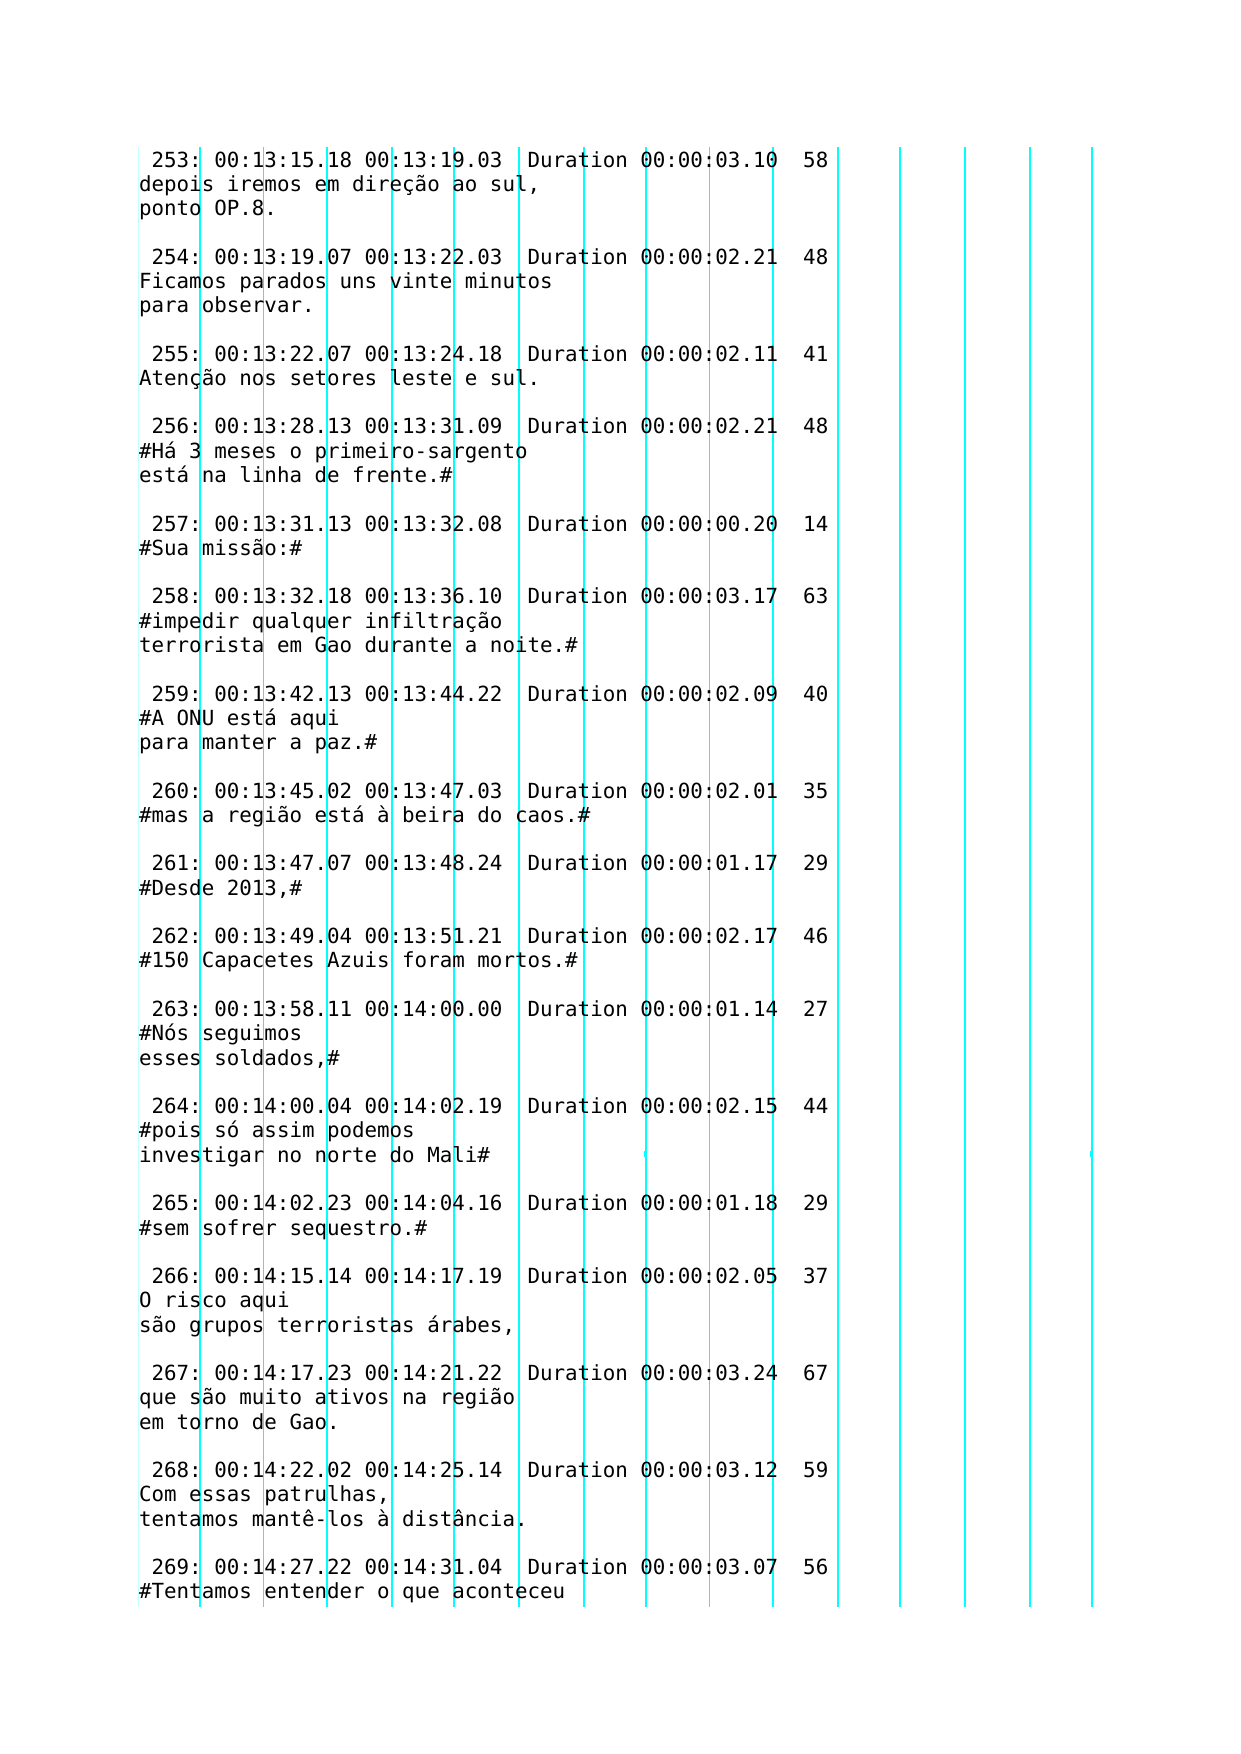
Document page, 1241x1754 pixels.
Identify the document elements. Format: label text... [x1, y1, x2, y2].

text 254: 00:13:19.07 00:13:22.03 Duration 00:00:02.21 48 [139, 245, 1101, 269]
text depois iremos em direção ao sul, [139, 172, 1101, 196]
text 266: 00:14:15.14 00:14:17.19 Duration 00:00:02.05 37 [139, 1264, 1101, 1288]
text 258: 00:13:32.18 00:13:36.10 Duration 00:00:03.17 63 [139, 584, 1101, 609]
text que são muito ativos na região [139, 1385, 1101, 1410]
text 260: 00:13:45.02 00:13:47.03 Duration 00:00:02.01 35 [139, 779, 1101, 803]
text 264: 00:14:00.04 00:14:02.19 Duration 00:00:02.15 44 [139, 1094, 1101, 1118]
text #150 Capacetes Azuis foram mortos.# [139, 948, 1101, 973]
text 259: 00:13:42.13 00:13:44.22 Duration 00:00:02.09 40 [139, 682, 1101, 706]
text investigar no norte do Mali# [139, 1143, 1101, 1167]
text tentamos mantê-los à distância. [139, 1507, 1101, 1531]
text está na linha de frente.# [139, 463, 1101, 487]
text 269: 00:14:27.22 00:14:31.04 Duration 00:00:03.07 56 [139, 1555, 1101, 1579]
text #Desde 2013,# [139, 876, 1101, 900]
text #Nós seguimos [139, 1021, 1101, 1046]
text terrorista em Gao durante a noite.# [139, 633, 1101, 657]
text para manter a paz.# [139, 730, 1101, 754]
text 263: 00:13:58.11 00:14:00.00 Duration 00:00:01.14 27 [139, 997, 1101, 1021]
text 268: 00:14:22.02 00:14:25.14 Duration 00:00:03.12 59 [139, 1458, 1101, 1482]
text #Tentamos entender o que aconteceu [139, 1579, 1101, 1604]
text ponto OP.8. [139, 196, 1101, 220]
text esses soldados,# [139, 1046, 1101, 1070]
text em torno de Gao. [139, 1410, 1101, 1434]
text #A ONU está aqui [139, 706, 1101, 730]
text são grupos terroristas árabes, [139, 1313, 1101, 1337]
text #impedir qualquer infiltração [139, 609, 1101, 633]
text #mas a região está à beira do caos.# [139, 803, 1101, 827]
text #Sua missão:# [139, 536, 1101, 560]
text 253: 00:13:15.18 00:13:19.03 Duration 00:00:03.10 58 [139, 148, 1101, 172]
text #Há 3 meses o primeiro-sargento [139, 439, 1101, 463]
text 255: 00:13:22.07 00:13:24.18 Duration 00:00:02.11 41 [139, 342, 1101, 366]
text 265: 00:14:02.23 00:14:04.16 Duration 00:00:01.18 29 [139, 1191, 1101, 1216]
text Ficamos parados uns vinte minutos [139, 269, 1101, 293]
text 267: 00:14:17.23 00:14:21.22 Duration 00:00:03.24 67 [139, 1361, 1101, 1385]
text 262: 00:13:49.04 00:13:51.21 Duration 00:00:02.17 46 [139, 924, 1101, 948]
text 261: 00:13:47.07 00:13:48.24 Duration 00:00:01.17 29 [139, 851, 1101, 876]
text 257: 00:13:31.13 00:13:32.08 Duration 00:00:00.20 14 [139, 512, 1101, 536]
text #sem sofrer sequestro.# [139, 1216, 1101, 1240]
picture [138, 147, 1102, 1607]
text O risco aqui [139, 1288, 1101, 1313]
text #pois só assim podemos [139, 1118, 1101, 1143]
text para observar. [139, 293, 1101, 317]
text Com essas patrulhas, [139, 1482, 1101, 1507]
text 256: 00:13:28.13 00:13:31.09 Duration 00:00:02.21 48 [139, 414, 1101, 439]
text Atenção nos setores leste e sul. [139, 366, 1101, 390]
